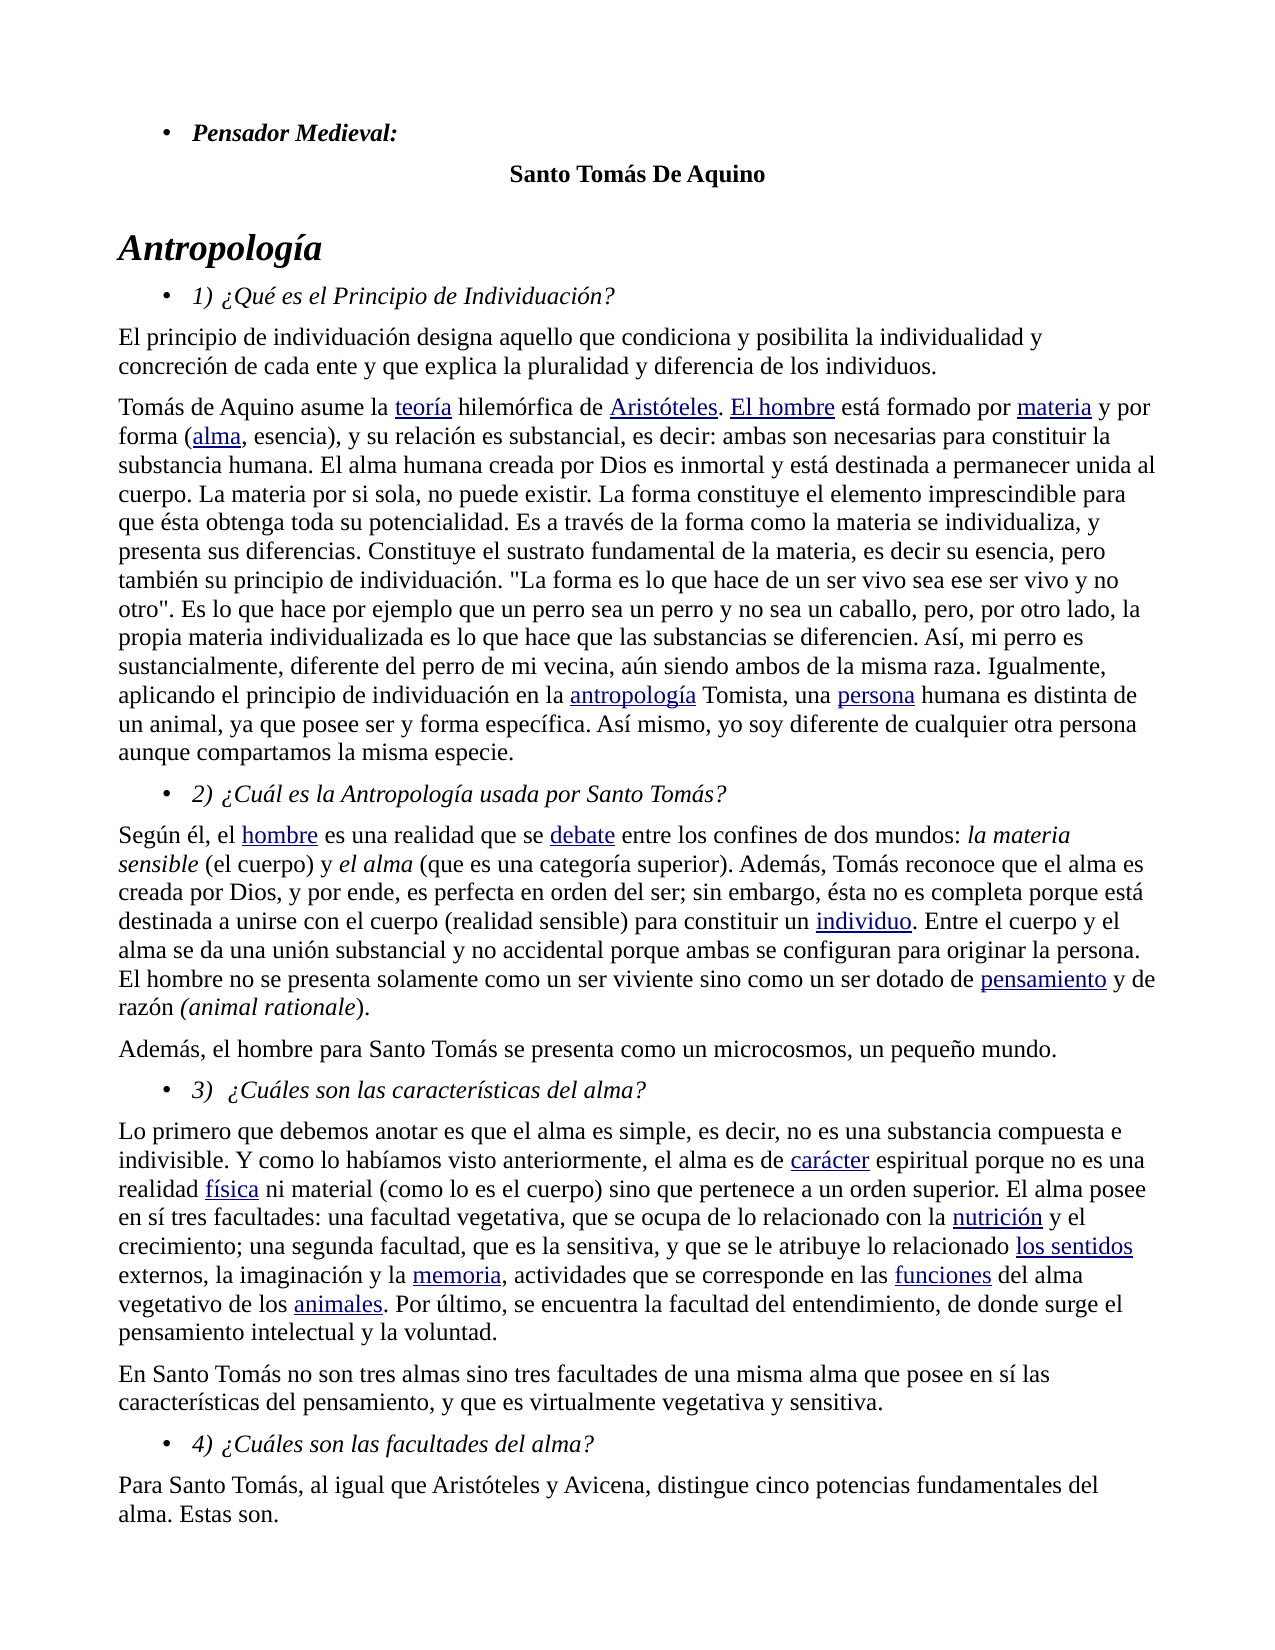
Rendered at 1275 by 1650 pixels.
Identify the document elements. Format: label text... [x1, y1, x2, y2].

text Según él, el hombre es una realidad que se debate entre los confines de dos mundos: la materia sensible (el cuerpo) y el alma (que es una categoría superior). Además, Tomás reconoce que el alma es creada por Dios, y por ende, es perfecta en orden del ser; sin embargo, ésta no es completa porque está destinada a unirse con el cuerpo (realidad sensible) para constituir un individuo. Entre el cuerpo y el alma se da una unión substancial y no accidental porque ambas se configuran para originar la persona. El hombre no se presenta solamente como un ser viviente sino como un ser dotado de pensamiento y de razón (animal rationale). [118, 820, 1157, 1021]
text Tomás de Aquino asume la teoría hilemórfica de Aristóteles. El hombre está formado por materia y por forma (alma, esencia), y su relación es substancial, es decir: ambas son necesarias para constituir la substancia humana. El alma humana creada por Dios es inmortal y está destinada a permanecer unida al cuerpo. La materia por si sola, no puede existir. La forma constituye el elemento imprescindible para que ésta obtenga toda su potencialidad. Es a través de la forma como la materia se individualiza, y presenta sus diferencias. Constituye el sustrato fundamental de la materia, es decir su esencia, pero también su principio de individuación. "La forma es lo que hace de un ser vivo sea ese ser vivo y no otro". Es lo que hace por ejemplo que un perro sea un perro y no sea un caballo, pero, por otro lado, la propia materia individualizada es lo que hace que las substancias se diferencien. Así, mi perro es sustancialmente, diferente del perro de mi vecina, aún siendo ambos de la misma raza. Igualmente, aplicando el principio de individuación en la antropología Tomista, una persona humana es distinta de un animal, ya que posee ser y forma específica. Así mismo, yo soy diferente de cualquier otra persona aunque compartamos la misma especie. [118, 392, 1157, 766]
text El principio de individuación designa aquello que condiciona y posibilita la individualidad y concreción de cada ente y que explica la pluralidad y diferencia de los individuos. [118, 322, 1157, 380]
list 4) ¿Cuáles son las facultades del alma? [162, 1429, 1157, 1457]
list 1) ¿Qué es el Principio de Individuación? [162, 281, 1157, 310]
list Pensador Medieval: [162, 118, 1157, 147]
text En Santo Tomás no son tres almas sino tres facultades de una misma alma que posee en sí las características del pensamiento, y que es virtualmente vegetativa y sensitiva. [118, 1359, 1157, 1416]
list 2) ¿Cuál es la Antropología usada por Santo Tomás? [162, 779, 1157, 807]
text Además, el hombre para Santo Tomás se presenta como un microcosmos, un pequeño mundo. [118, 1034, 1157, 1062]
list 3) ¿Cuáles son las características del alma? [162, 1075, 1157, 1104]
text Lo primero que debemos anotar es que el alma es simple, es decir, no es una substancia compuesta e indivisible. Y como lo habíamos visto anteriormente, el alma es de carácter espiritual porque no es una realidad física ni material (como lo es el cuerpo) sino que pertenece a un orden superior. El alma posee en sí tres facultades: una facultad vegetativa, que se ocupa de lo relacionado con la nutrición y el crecimiento; una segunda facultad, que es la sensitiva, y que se le atribuye lo relacionado los sentidos externos, la imaginación y la memoria, actividades que se corresponde en las funciones del alma vegetativo de los animales. Por último, se encuentra la facultad del entendimiento, de donde surge el pensamiento intelectual y la voluntad. [118, 1116, 1157, 1346]
text Santo Tomás De Aquino [118, 159, 1157, 188]
text Para Santo Tomás, al igual que Aristóteles y Avicena, distingue cinco potencias fundamentales del alma. Estas son. [118, 1470, 1157, 1527]
subtitle Antropología [118, 226, 1157, 269]
